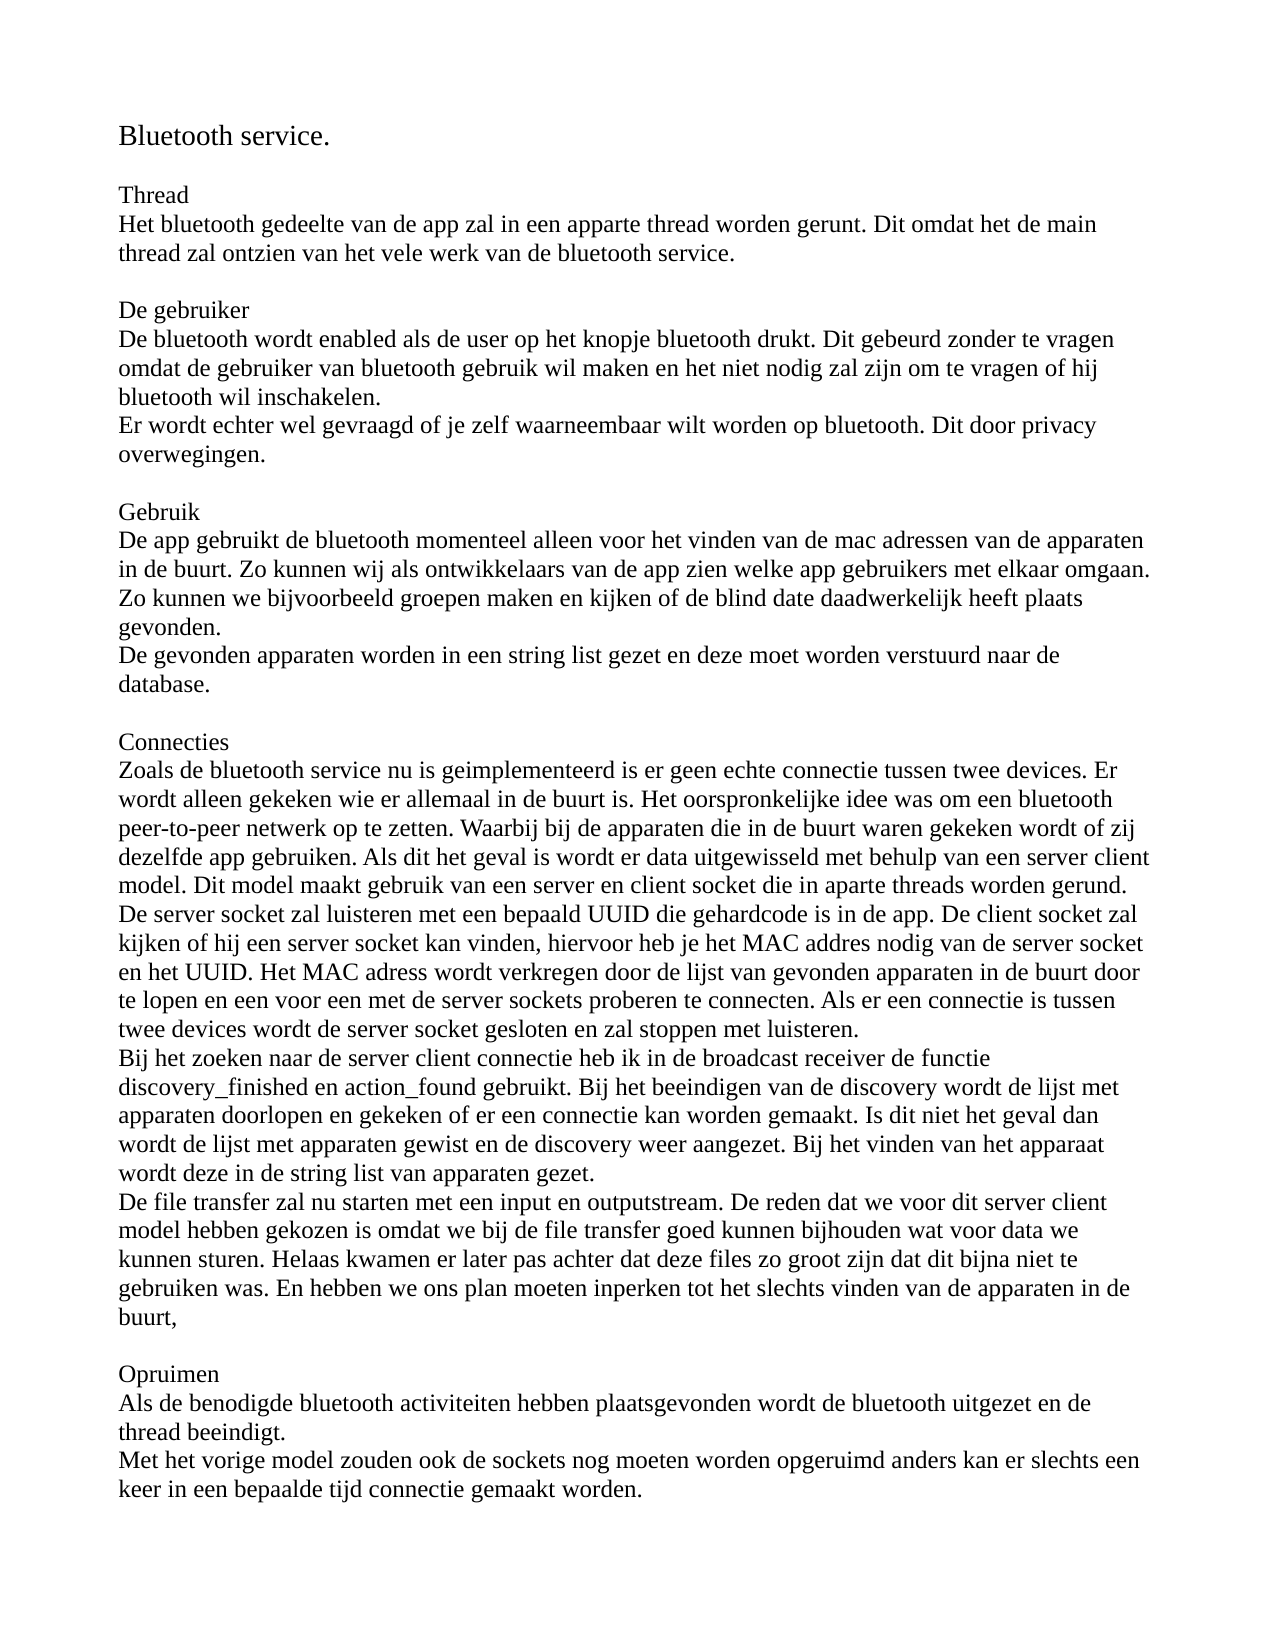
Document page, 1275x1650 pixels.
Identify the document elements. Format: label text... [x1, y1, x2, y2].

text Bluetooth service. Thread [118, 118, 1157, 209]
text Zoals de bluetooth service nu is geimplementeerd is er geen echte connectie tussen twee devices. Er wordt alleen gekeken wie er allemaal in de buurt is. Het oorspronkelijke idee was om een bluetooth peer-to-peer netwerk op te zetten. Waarbij bij de apparaten die in de buurt waren gekeken wordt of zij dezelfde app gebruiken. Als dit het geval is wordt er data uitgewisseld met behulp van een server client model. Dit model maakt gebruik van een server en client socket die in aparte threads worden gerund. De server socket zal luisteren met een bepaald UUID die gehardcode is in de app. De client socket zal kijken of hij een server socket kan vinden, hiervoor heb je het MAC addres nodig van de server socket en het UUID. Het MAC adress wordt verkregen door de lijst van gevonden apparaten in de buurt door te lopen en een voor een met de server sockets proberen te connecten. Als er een connectie is tussen twee devices wordt de server socket gesloten en zal stoppen met luisteren. [118, 755, 1157, 1043]
text Met het vorige model zouden ook de sockets nog moeten worden opgeruimd anders kan er slechts een keer in een bepaalde tijd connectie gemaakt worden. [118, 1445, 1157, 1503]
text Bij het zoeken naar de server client connectie heb ik in de broadcast receiver de functie discovery_finished en action_found gebruikt. Bij het beeindigen van de discovery wordt de lijst met apparaten doorlopen en gekeken of er een connectie kan worden gemaakt. Is dit niet het geval dan wordt de lijst met apparaten gewist en de discovery weer aangezet. Bij het vinden van het apparaat wordt deze in de string list van apparaten gezet. [118, 1043, 1157, 1187]
text De gebruiker De bluetooth wordt enabled als de user op het knopje bluetooth drukt. Dit gebeurd zonder te vragen omdat de gebruiker van bluetooth gebruik wil maken en het niet nodig zal zijn om te vragen of hij bluetooth wil inschakelen. Er wordt echter wel gevraagd of je zelf waarneembaar wilt worden op bluetooth. Dit door privacy overwegingen. Gebruik De app gebruikt de bluetooth momenteel alleen voor het vinden van de mac adressen van de apparaten in de buurt. Zo kunnen wij als ontwikkelaars van de app zien welke app gebruikers met elkaar omgaan. Zo kunnen we bijvoorbeeld groepen maken en kijken of de blind date daadwerkelijk heeft plaats gevonden. De gevonden apparaten worden in een string list gezet en deze moet worden verstuurd naar de database. Connecties [118, 295, 1157, 755]
text Het bluetooth gedeelte van de app zal in een apparte thread worden gerunt. Dit omdat het de main thread zal ontzien van het vele werk van de bluetooth service. [118, 209, 1157, 295]
text Opruimen Als de benodigde bluetooth activiteiten hebben plaatsgevonden wordt de bluetooth uitgezet en de thread beeindigt. [118, 1359, 1157, 1445]
text De file transfer zal nu starten met een input en outputstream. De reden dat we voor dit server client model hebben gekozen is omdat we bij de file transfer goed kunnen bijhouden wat voor data we kunnen sturen. Helaas kwamen er later pas achter dat deze files zo groot zijn dat dit bijna niet te gebruiken was. En hebben we ons plan moeten inperken tot het slechts vinden van de apparaten in de buurt, [118, 1187, 1157, 1359]
